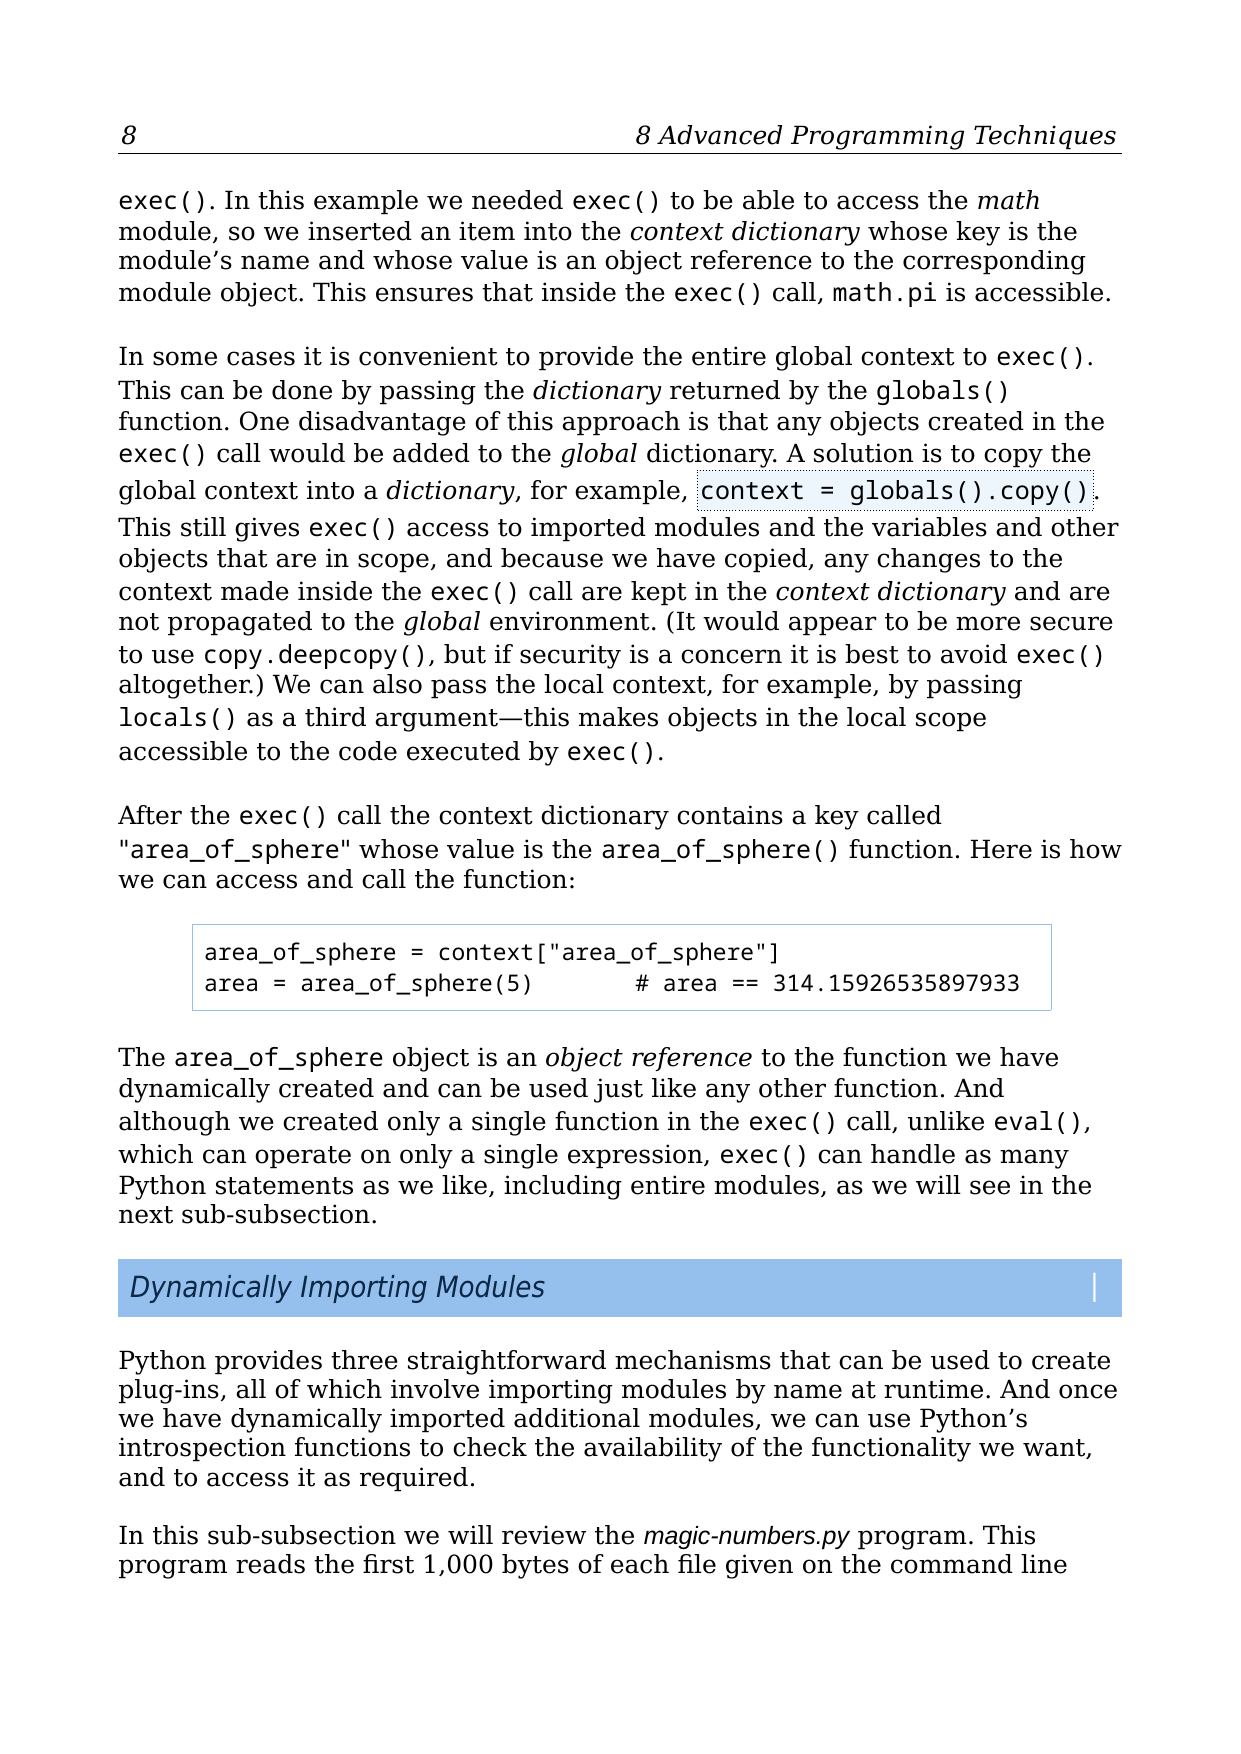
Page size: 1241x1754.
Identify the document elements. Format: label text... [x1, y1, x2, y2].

text area_of_sphere = context["area_of_sphere"] [193, 925, 1051, 955]
text After the exec() call the context dictionary contains a key called "area_of_sphere" whose value is the area_of_sphere() function. Here is how we can access and call the function: [118, 797, 1122, 895]
text exec(). In this example we needed exec() to be able to access the math module, so we inserted an item into the context dictionary whose key is the module’s name and whose value is an object reference to the corresponding module object. This ensures that inside the exec() call, math.pi is accessible. [118, 183, 1122, 309]
text Python provides three straightforward mechanisms that can be used to create plug-ins, all of which involve importing modules by name at runtime. And once we have dynamically imported additional modules, we can use Python’s introspection functions to check the availability of the functionality we want, and to access it as required. [118, 1346, 1122, 1492]
text In some cases it is convenient to provide the entire global context to exec(). This can be done by passing the dictionary returned by the globals() function. One disadvantage of this approach is that any objects created in the exec() call would be added to the global dictionary. A solution is to copy the global context into a dictionary, for example, context = globals().copy(). This still gives exec() access to imported modules and the variables and other objects that are in scope, and because we have copied, any changes to the context made inside the exec() call are kept in the context dictionary and are not propagated to the global environment. (It would appear to be more secure to use copy.deepcopy(), but if security is a concern it is best to avoid exec() altogether.) We can also pass the local context, for example, by passing locals() as a third argument—this makes objects in the local scope accessible to the code executed by exec(). [118, 339, 1122, 768]
subtitle Dynamically Importing Modules [118, 1259, 1122, 1317]
text The area_of_sphere object is an object reference to the function we have dynamically created and can be used just like any other function. And although we created only a single function in the exec() call, unlike eval(), which can operate on only a single expression, exec() can handle as many Python statements as we like, including entire modules, as we will see in the next sub-subsection. [118, 1040, 1122, 1229]
text In this sub-subsection we will review the magic-numbers.py program. This program reads the first 1,000 bytes of each file given on the command line [118, 1521, 1122, 1580]
text area = area_of_sphere(5) # area == 314.15926535897933 [193, 955, 1051, 1010]
text | [1081, 1268, 1098, 1302]
